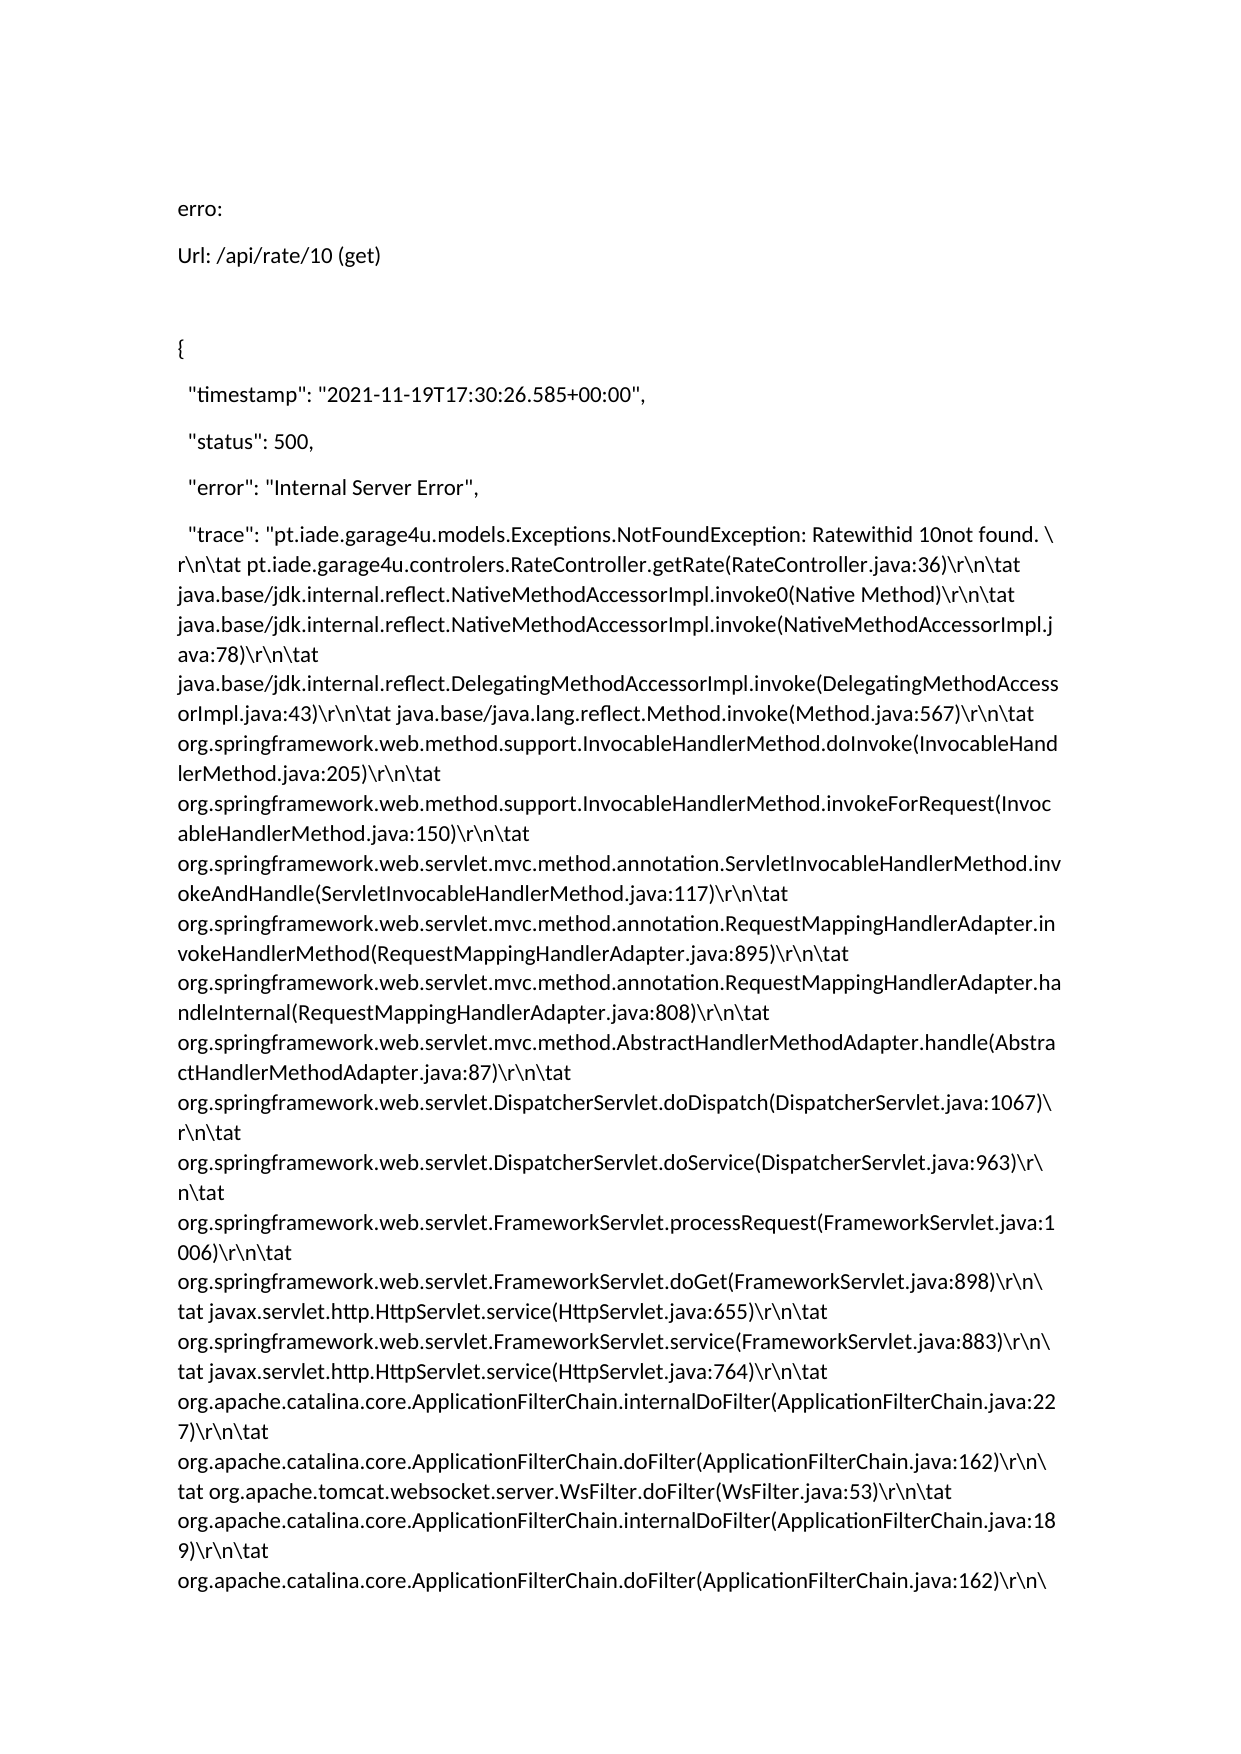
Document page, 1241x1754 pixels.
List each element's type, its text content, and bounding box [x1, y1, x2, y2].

text Url: /api/rate/10 (get) [177, 241, 1063, 269]
text "status": 500, [177, 427, 1063, 455]
text erro: [177, 194, 1063, 222]
text { [177, 334, 1063, 362]
text "timestamp": "2021-11-19T17:30:26.585+00:00", [177, 380, 1063, 408]
text "error": "Internal Server Error", [177, 473, 1063, 502]
text "trace": "pt.iade.garage4u.models.Exceptions.NotFoundException: Ratewithid 10not found. \r\n\tat pt.iade.garage4u.controlers.RateController.getRate(RateController.java:36)\r\n\tat java.base/jdk.internal.reflect.NativeMethodAccessorImpl.invoke0(Native Method)\r\n\tat java.base/jdk.internal.reflect.NativeMethodAccessorImpl.invoke(NativeMethodAccessorImpl.java:78)\r\n\tat java.base/jdk.internal.reflect.DelegatingMethodAccessorImpl.invoke(DelegatingMethodAccessorImpl.java:43)\r\n\tat java.base/java.lang.reflect.Method.invoke(Method.java:567)\r\n\tat org.springframework.web.method.support.InvocableHandlerMethod.doInvoke(InvocableHandlerMethod.java:205)\r\n\tat org.springframework.web.method.support.InvocableHandlerMethod.invokeForRequest(InvocableHandlerMethod.java:150)\r\n\tat org.springframework.web.servlet.mvc.method.annotation.ServletInvocableHandlerMethod.invokeAndHandle(ServletInvocableHandlerMethod.java:117)\r\n\tat org.springframework.web.servlet.mvc.method.annotation.RequestMappingHandlerAdapter.invokeHandlerMethod(RequestMappingHandlerAdapter.java:895)\r\n\tat org.springframework.web.servlet.mvc.method.annotation.RequestMappingHandlerAdapter.handleInternal(RequestMappingHandlerAdapter.java:808)\r\n\tat org.springframework.web.servlet.mvc.method.AbstractHandlerMethodAdapter.handle(AbstractHandlerMethodAdapter.java:87)\r\n\tat org.springframework.web.servlet.DispatcherServlet.doDispatch(DispatcherServlet.java:1067)\r\n\tat org.springframework.web.servlet.DispatcherServlet.doService(DispatcherServlet.java:963)\r\n\tat org.springframework.web.servlet.FrameworkServlet.processRequest(FrameworkServlet.java:1006)\r\n\tat org.springframework.web.servlet.FrameworkServlet.doGet(FrameworkServlet.java:898)\r\n\tat javax.servlet.http.HttpServlet.service(HttpServlet.java:655)\r\n\tat org.springframework.web.servlet.FrameworkServlet.service(FrameworkServlet.java:883)\r\n\tat javax.servlet.http.HttpServlet.service(HttpServlet.java:764)\r\n\tat org.apache.catalina.core.ApplicationFilterChain.internalDoFilter(ApplicationFilterChain.java:227)\r\n\tat org.apache.catalina.core.ApplicationFilterChain.doFilter(ApplicationFilterChain.java:162)\r\n\tat org.apache.tomcat.websocket.server.WsFilter.doFilter(WsFilter.java:53)\r\n\tat org.apache.catalina.core.ApplicationFilterChain.internalDoFilter(ApplicationFilterChain.java:189)\r\n\tat org.apache.catalina.core.ApplicationFilterChain.doFilter(ApplicationFilterChain.java:162)\r\n\ [177, 520, 1063, 1594]
